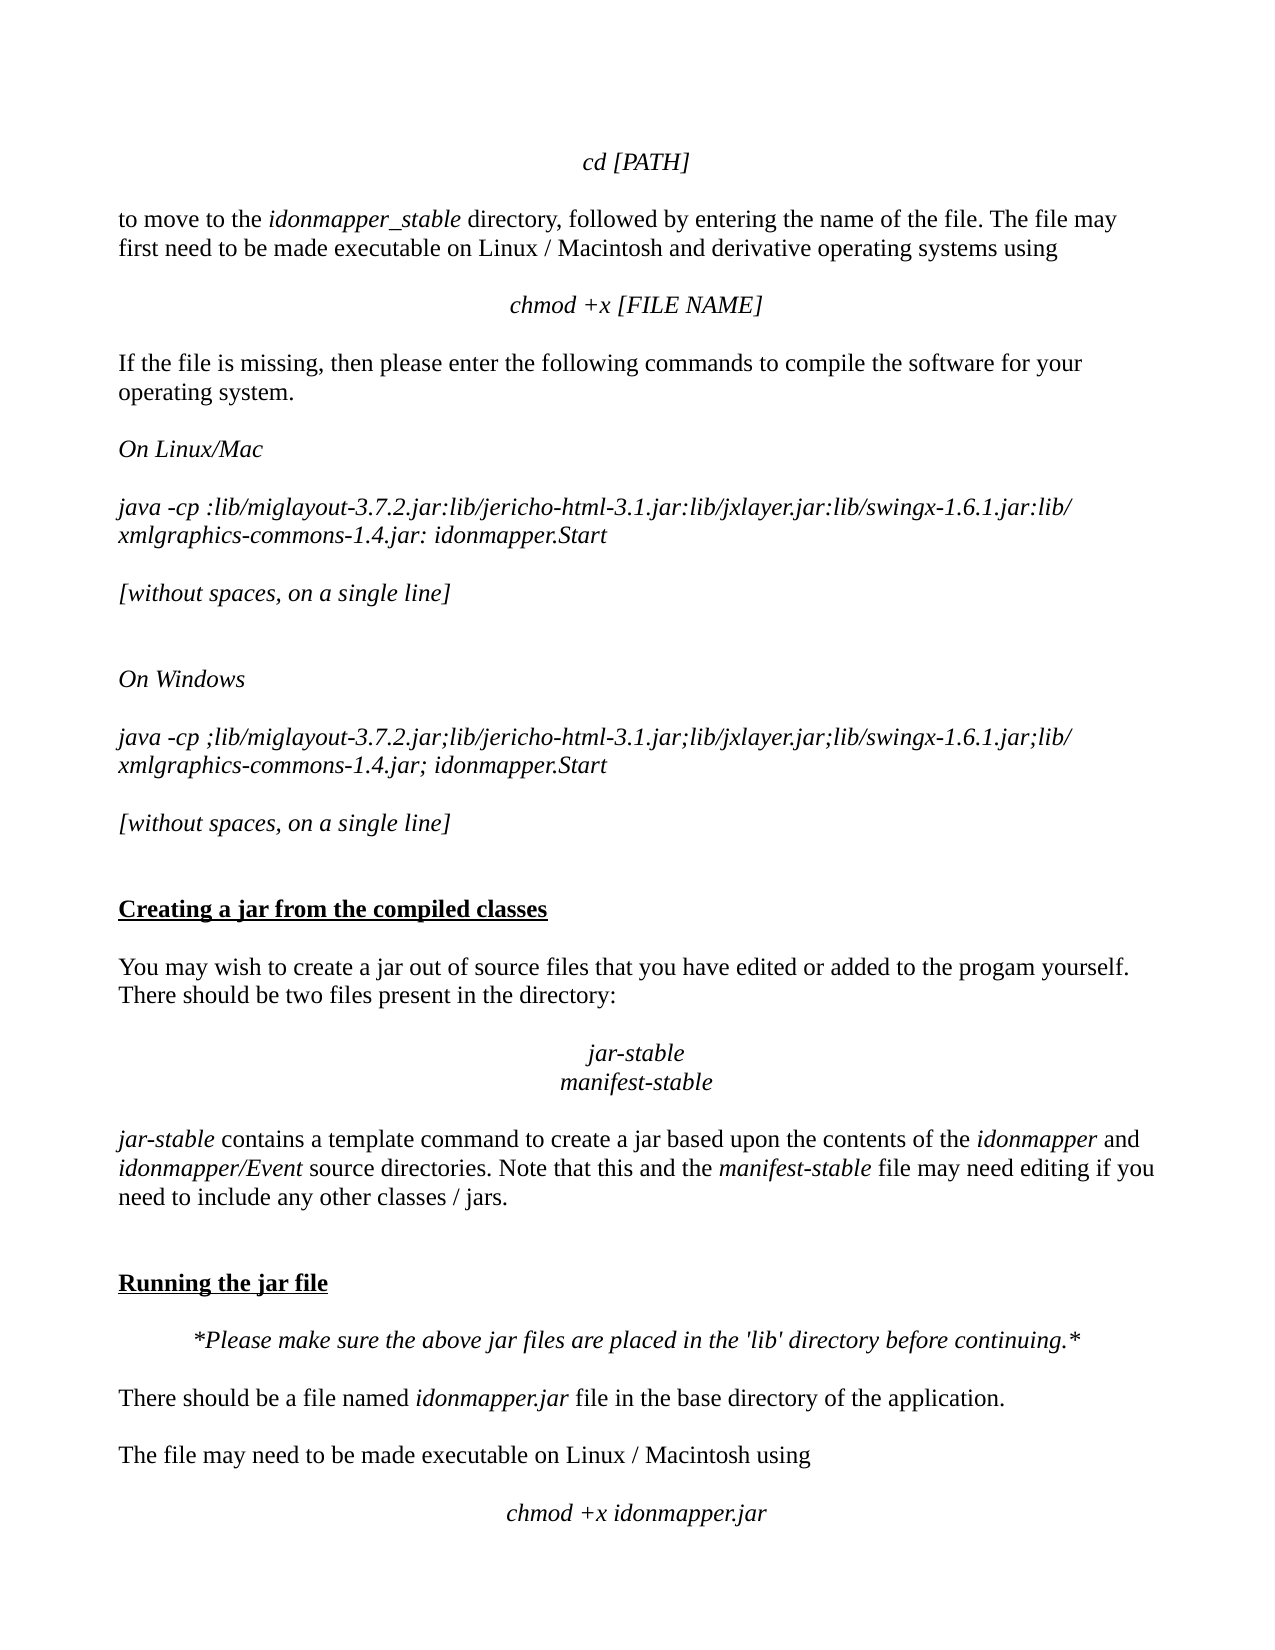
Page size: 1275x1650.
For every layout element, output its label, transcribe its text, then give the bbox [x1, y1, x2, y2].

text Creating a jar from the compiled classes [118, 894, 1157, 923]
text chmod +x idonmapper.jar [118, 1498, 1157, 1527]
text On Linux/Mac [118, 434, 1157, 463]
text java -cp :lib/miglayout-3.7.2.jar:lib/jericho-html-3.1.jar:lib/jxlayer.jar:lib/swingx-1.6.1.jar:lib/xmlgraphics-commons-1.4.jar: idonmapper.Start [118, 492, 1157, 549]
text [without spaces, on a single line] [118, 808, 1157, 837]
text manifest-stable [118, 1067, 1157, 1096]
text [without spaces, on a single line] [118, 578, 1157, 607]
text cd [PATH] [118, 147, 1157, 176]
text *Please make sure the above jar files are placed in the 'lib' directory before continuing.* [118, 1326, 1157, 1354]
text The file may need to be made executable on Linux / Macintosh using [118, 1441, 1157, 1469]
text jar-stable [118, 1038, 1157, 1067]
text You may wish to create a jar out of source files that you have edited or added to the progam yourself. There should be two files present in the directory: [118, 952, 1157, 1009]
text There should be a file named idonmapper.jar file in the base directory of the application. [118, 1383, 1157, 1412]
text java -cp ;lib/miglayout-3.7.2.jar;lib/jericho-html-3.1.jar;lib/jxlayer.jar;lib/swingx-1.6.1.jar;lib/xmlgraphics-commons-1.4.jar; idonmapper.Start [118, 722, 1157, 779]
text chmod +x [FILE NAME] [118, 291, 1157, 319]
text On Windows [118, 664, 1157, 693]
text If the file is missing, then please enter the following commands to compile the software for your operating system. [118, 348, 1157, 406]
text Running the jar file [118, 1268, 1157, 1297]
text jar-stable contains a template command to create a jar based upon the contents of the idonmapper and idonmapper/Event source directories. Note that this and the manifest-stable file may need editing if you need to include any other classes / jars. [118, 1124, 1157, 1211]
text to move to the idonmapper_stable directory, followed by entering the name of the file. The file may first need to be made executable on Linux / Macintosh and derivative operating systems using [118, 204, 1157, 262]
